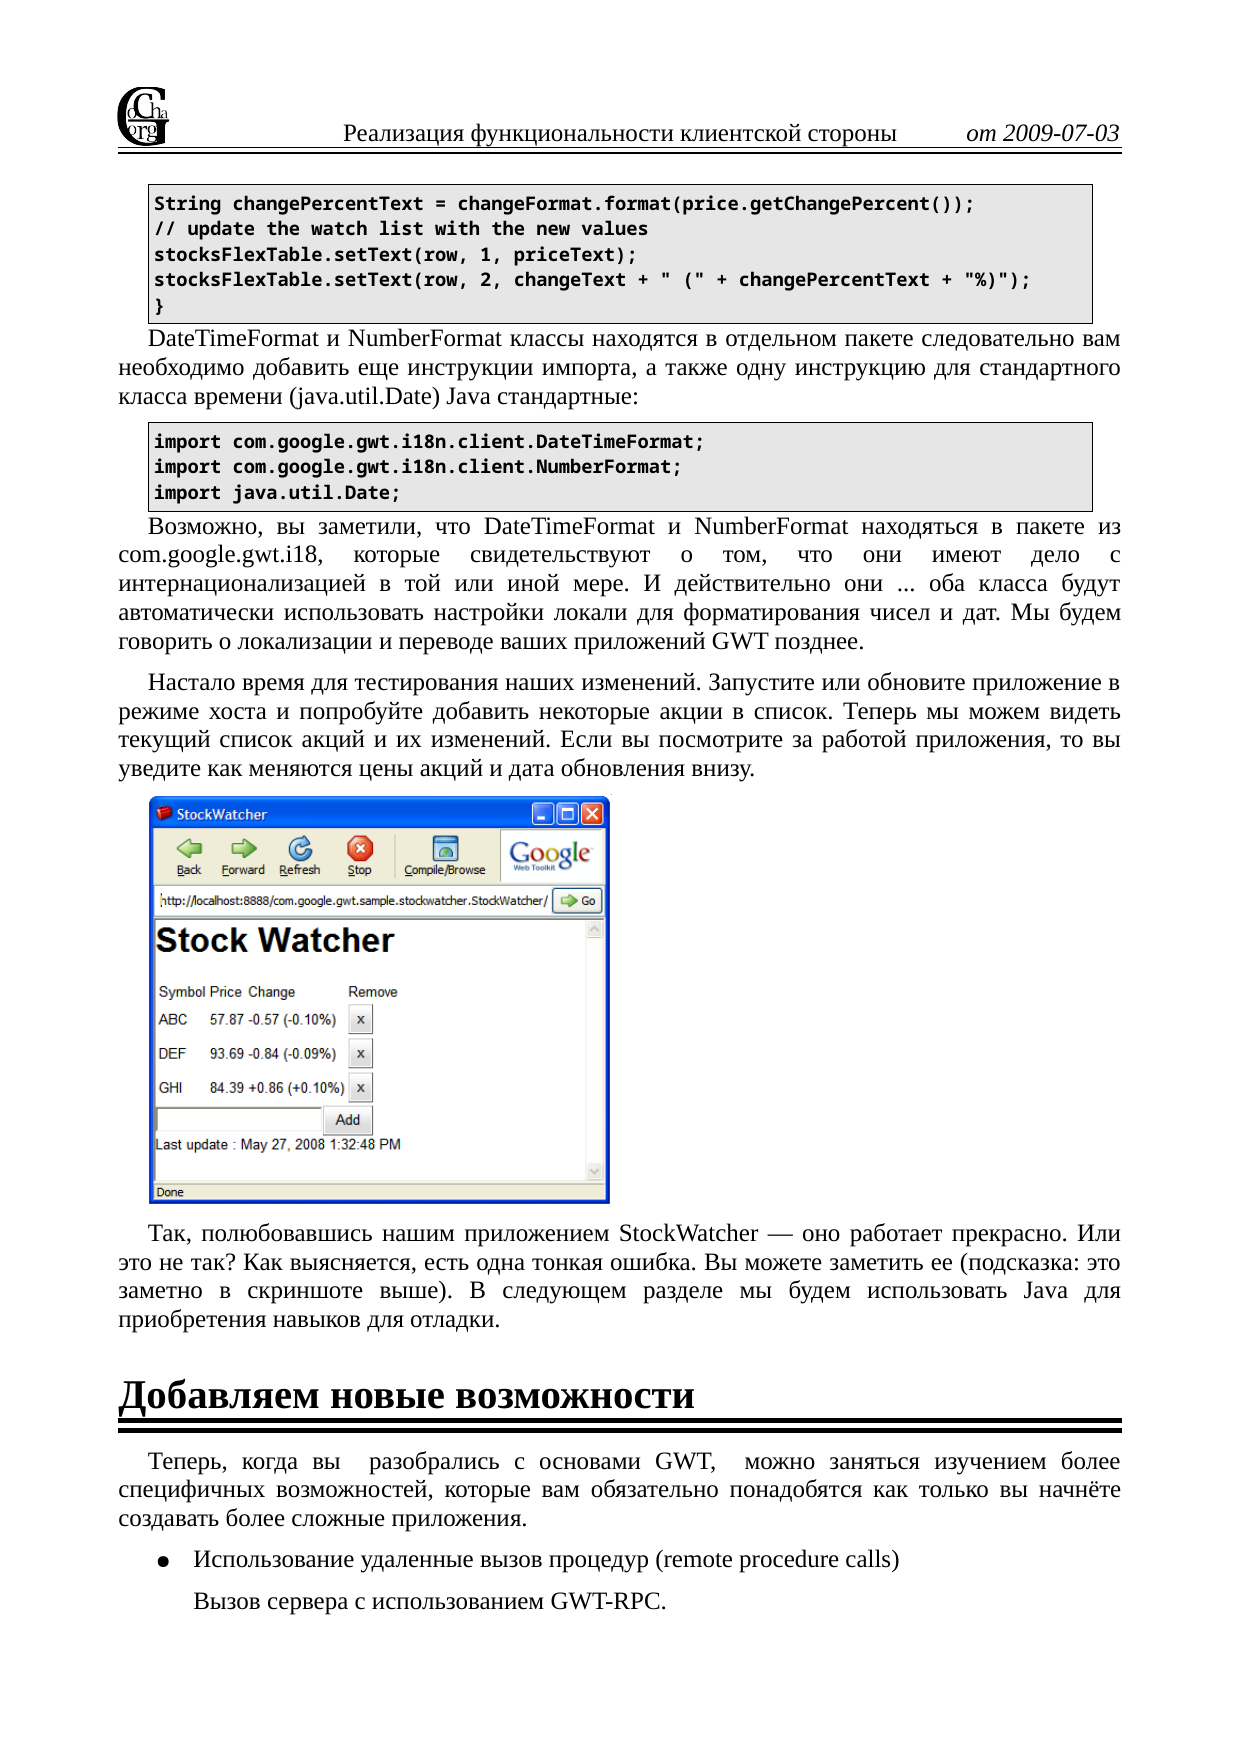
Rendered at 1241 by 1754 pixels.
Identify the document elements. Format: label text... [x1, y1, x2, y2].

text String changePercentText = changeFormat.format(price.getChangePercent()); [149, 185, 1092, 209]
list Вызов сервера с использованием GWT-RPC. [156, 1586, 1122, 1614]
subtitle [118, 1423, 1122, 1428]
list Использование удаленные вызов процедур (remote procedure calls) [156, 1544, 1122, 1573]
text import java.util.Date; [149, 473, 1092, 511]
text Возможно, вы заметили, что DateTimeFormat и NumberFormat находяться в пакете из com.google.gwt.i18, которые свидетельствуют о том, что они имеют дело с интернационализацией в той или иной мере. И действительно они ... оба класса будут автоматически использовать настройки локали для форматирования чисел и дат. Мы будем говорить о локализации и переводе ваших приложений GWT позднее. [118, 511, 1122, 654]
text import com.google.gwt.i18n.client.NumberFormat; [149, 448, 1092, 473]
subtitle Добавляем новые возможности [118, 1371, 1122, 1418]
picture [147, 794, 612, 1206]
text // update the watch list with the new values [149, 209, 1092, 235]
text stocksFlexTable.setText(row, 1, priceText); [149, 235, 1092, 260]
text Настало время для тестирования наших изменений. Запустите или обновите приложение в режиме хоста и попробуйте добавить некоторые акции в список. Теперь мы можем видеть текущий список акций и их изменений. Если вы посмотрите за работой приложения, то вы уведите как меняются цены акций и дата обновления внизу. [118, 667, 1122, 782]
text Теперь, когда вы разобрались с основами GWT, можно заняться изучением более специфичных возможностей, которые вам обязательно понадобятся как только вы начнёте создавать более сложные приложения. [118, 1446, 1122, 1532]
text import com.google.gwt.i18n.client.DateTimeFormat; [149, 423, 1092, 448]
text DateTimeFormat и NumberFormat классы находятся в отдельном пакете следовательно вам необходимо добавить еще инструкции импорта, а также одну инструкцию для стандартного класса времени (java.util.Date) Java стандартные: [118, 323, 1122, 410]
text stocksFlexTable.setText(row, 2, changeText + " (" + changePercentText + "%)"); [149, 260, 1092, 286]
text } [149, 286, 1092, 323]
picture [117, 87, 170, 146]
text Так, полюбовавшись нашим приложением StockWatcher — оно работает прекрасно. Или это не так? Как выясняется, есть одна тонкая ошибка. Вы можете заметить ее (подсказка: это заметно в скриншоте выше). В следующем разделе мы будем использовать Java для приобретения навыков для отладки. [118, 1218, 1122, 1333]
